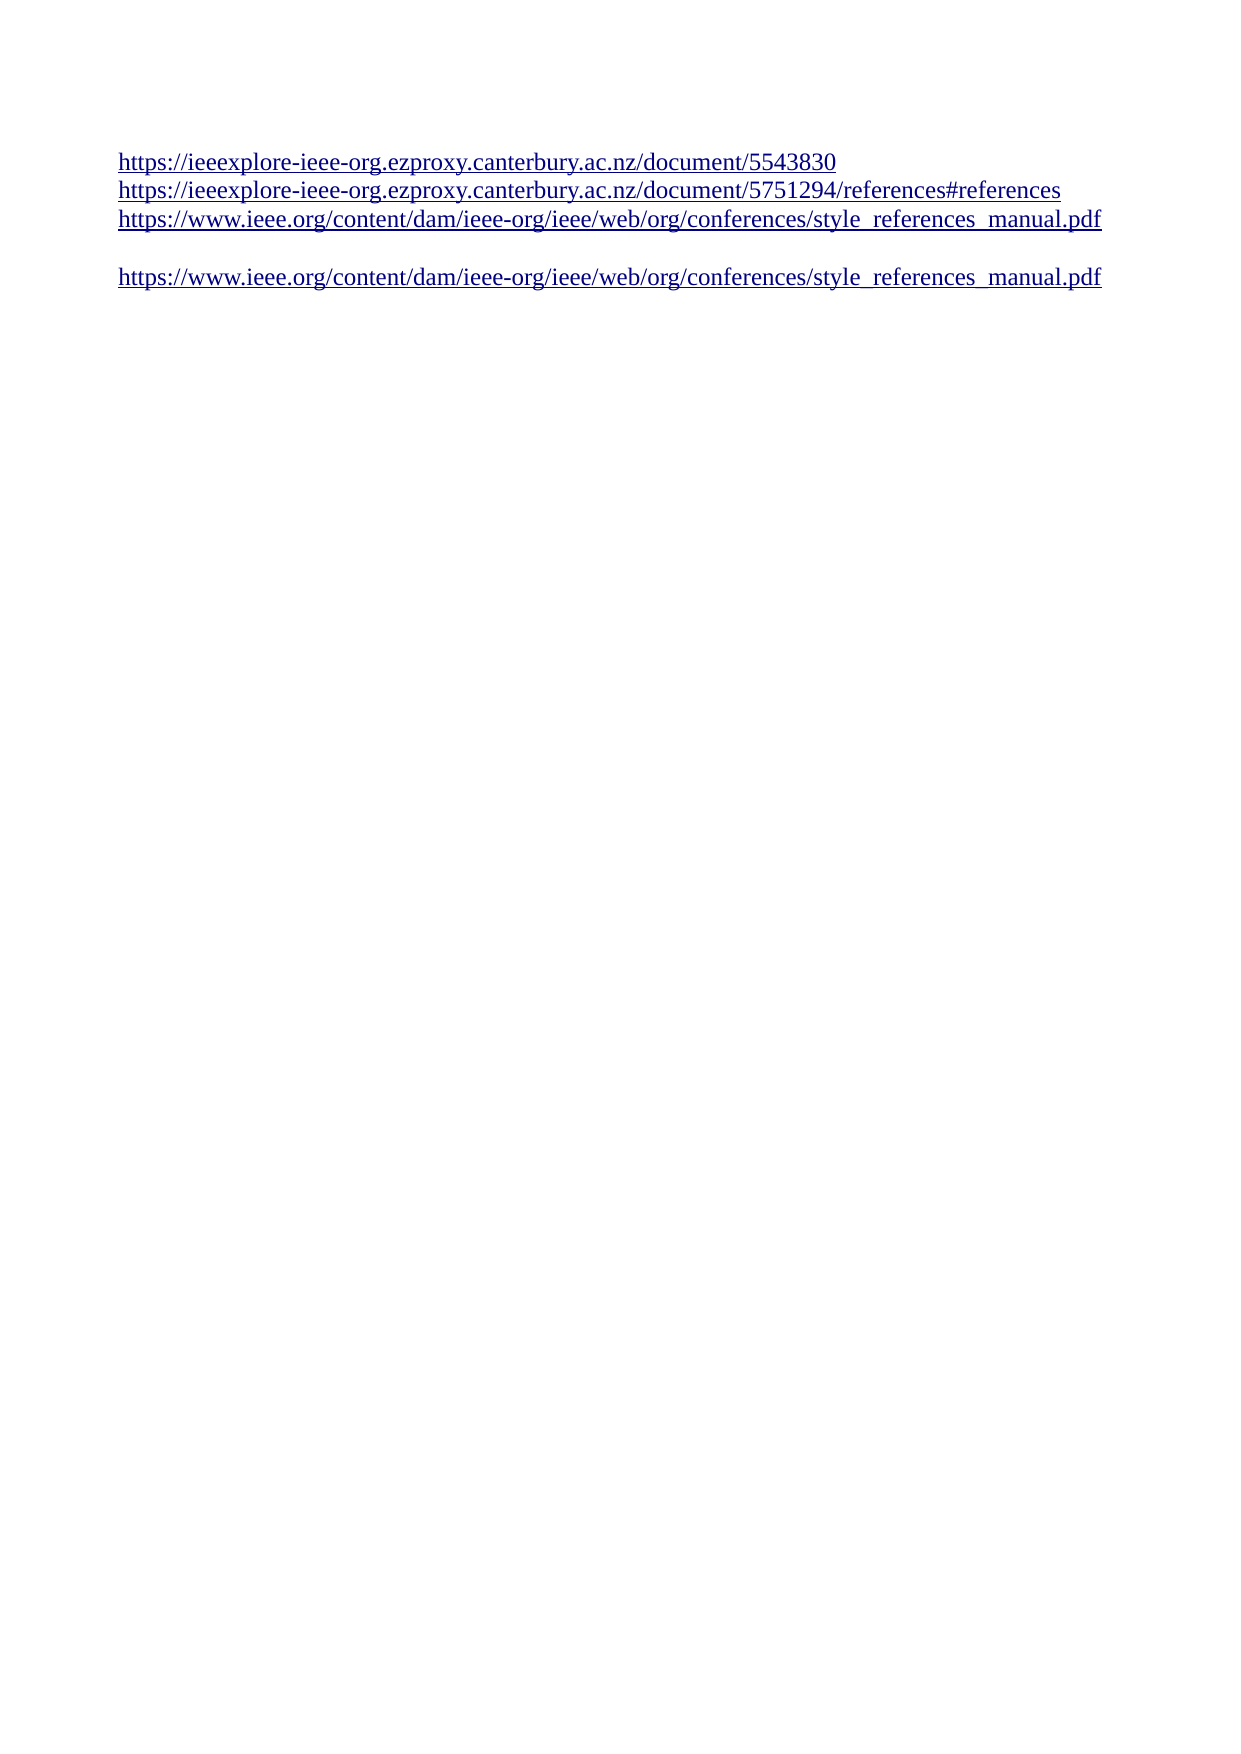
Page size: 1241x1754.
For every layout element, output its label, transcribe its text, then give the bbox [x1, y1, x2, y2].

text https://www.ieee.org/content/dam/ieee-org/ieee/web/org/conferences/style_references_manual.pdf [118, 262, 1122, 291]
text https://ieeexplore-ieee-org.ezproxy.canterbury.ac.nz/document/5543830 [118, 147, 1122, 176]
text https://ieeexplore-ieee-org.ezproxy.canterbury.ac.nz/document/5751294/references#references [118, 176, 1122, 204]
text https://www.ieee.org/content/dam/ieee-org/ieee/web/org/conferences/style_references_manual.pdf [118, 204, 1122, 233]
